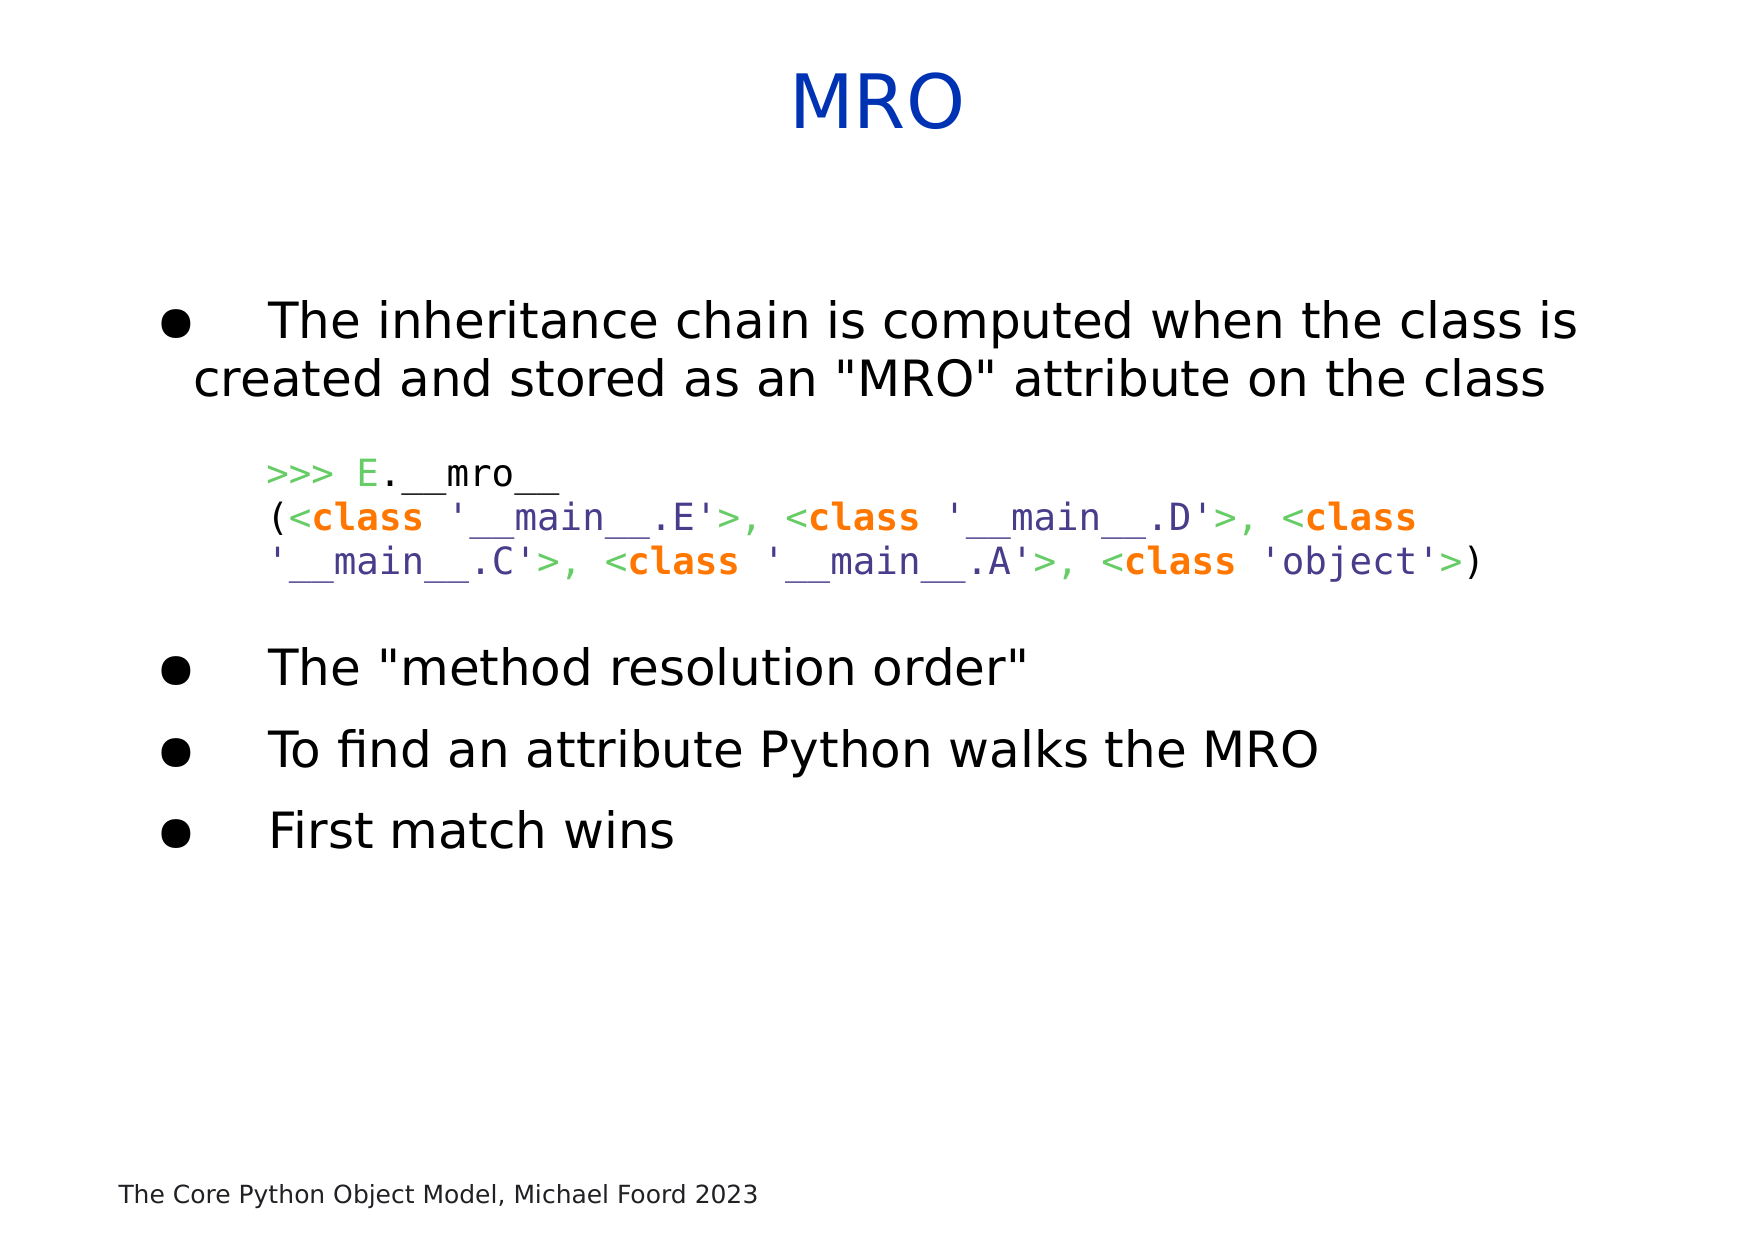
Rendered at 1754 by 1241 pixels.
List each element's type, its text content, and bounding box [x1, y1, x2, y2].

list The "method resolution order" [156, 638, 1636, 697]
text >>> E.__mro__ [266, 452, 1636, 496]
text MRO [118, 59, 1636, 146]
list First match wins [156, 802, 1636, 861]
list To find an attribute Python walks the MRO [156, 721, 1636, 779]
list The inheritance chain is computed when the class is created and stored as an "MRO" attribute on the class [156, 292, 1636, 408]
text (<class '__main__.E'>, <class '__main__.D'>, <class '__main__.C'>, <class '__main__.A'>, <class 'object'>) [266, 496, 1636, 583]
